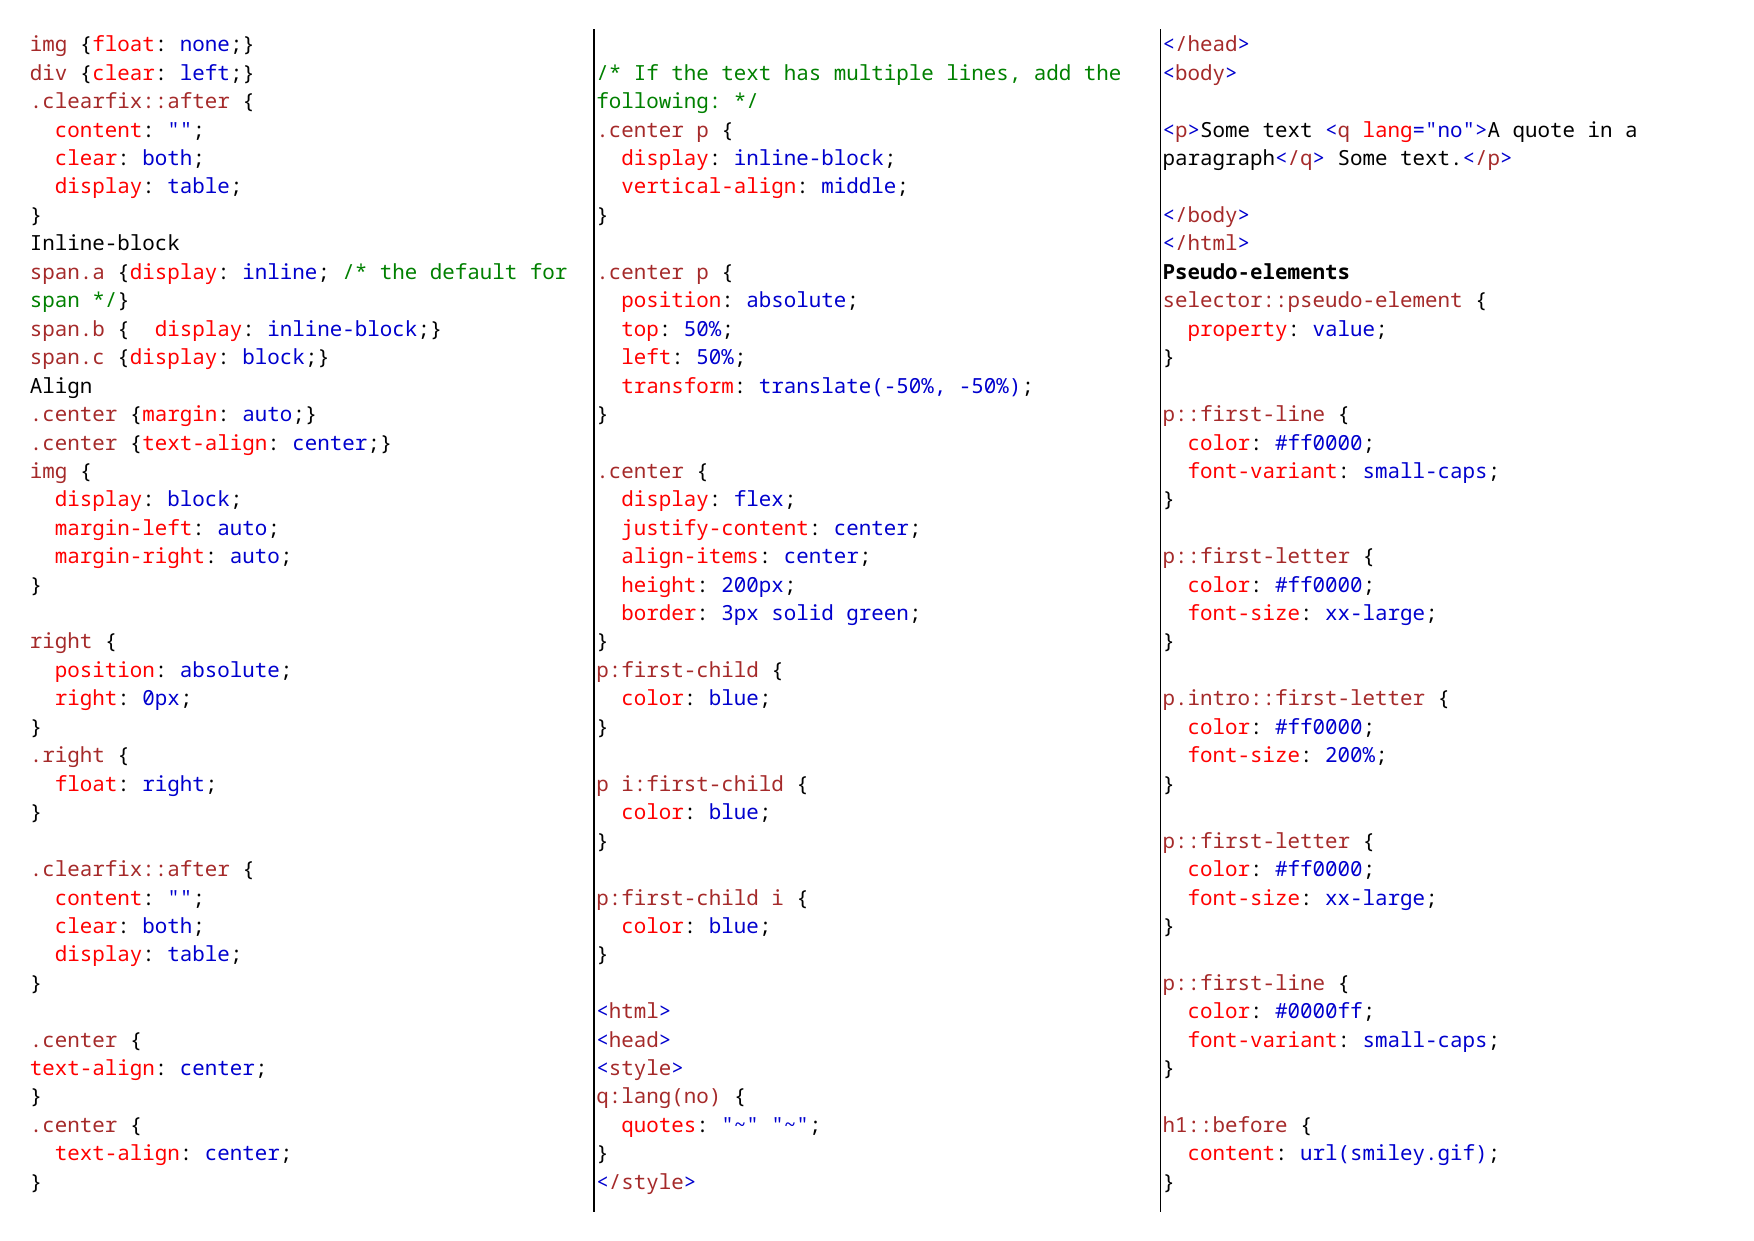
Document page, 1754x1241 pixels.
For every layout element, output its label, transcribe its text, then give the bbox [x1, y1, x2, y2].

text img {float: none;} [29, 29, 591, 58]
text .clearfix::after { content: ""; clear: both; display: table; } [29, 86, 591, 228]
text div {clear: left;} [29, 58, 591, 86]
text p:first-child { color: blue; } [596, 655, 1158, 740]
text span.c {display: block;} [29, 342, 591, 371]
text .center { display: flex; justify-content: center; align-items: center; height: 200px; border: 3px solid green; } [596, 456, 1158, 655]
text span.a {display: inline; /* the default for span */} [29, 257, 591, 314]
text img { display: block; margin-left: auto; margin-right: auto; } [29, 456, 591, 598]
text selector::pseudo-element { property: value; } [1162, 285, 1724, 371]
text Pseudo-elements [1162, 257, 1724, 285]
text p i:first-child { color: blue; } [596, 769, 1158, 854]
text .center { text-align: center; } [29, 1025, 591, 1110]
text /* If the text has multiple lines, add the following: */ .center p { display: inline-block; vertical-align: middle; } [596, 58, 1158, 228]
text span.b { display: inline-block;} [29, 314, 591, 342]
text </head> <body> <p>Some text <q lang="no">A quote in a paragraph</q> Some text.</p> </body> </html> [1162, 29, 1724, 257]
text p::first-letter { color: #ff0000; font-size: xx-large; } p::first-line { color: #0000ff; font-variant: small-caps; } [1162, 826, 1724, 1082]
text p:first-child i { color: blue; } [596, 883, 1158, 968]
text p::first-letter { color: #ff0000; font-size: xx-large; } [1162, 541, 1724, 655]
text .center p { position: absolute; top: 50%; left: 50%; transform: translate(-50%, -50%); } [596, 257, 1158, 428]
text p::first-line { color: #ff0000; font-variant: small-caps; } [1162, 399, 1724, 513]
text .center {margin: auto;} [29, 399, 591, 428]
text .right { float: right; } [29, 740, 591, 826]
text right { position: absolute; right: 0px; } [29, 627, 591, 740]
text <html> <head> <style> q:lang(no) { quotes: "~" "~"; } </style> [596, 996, 1158, 1195]
text p.intro::first-letter { color: #ff0000; font-size: 200%; } [1162, 683, 1724, 797]
text .center { text-align: center; } [29, 1110, 591, 1195]
text .center {text-align: center;} [29, 428, 591, 456]
text Align [29, 371, 591, 399]
text h1::before { content: url(smiley.gif); } [1162, 1110, 1724, 1195]
text Inline-block [29, 228, 591, 257]
text .clearfix::after { content: ""; clear: both; display: table; } [29, 854, 591, 996]
